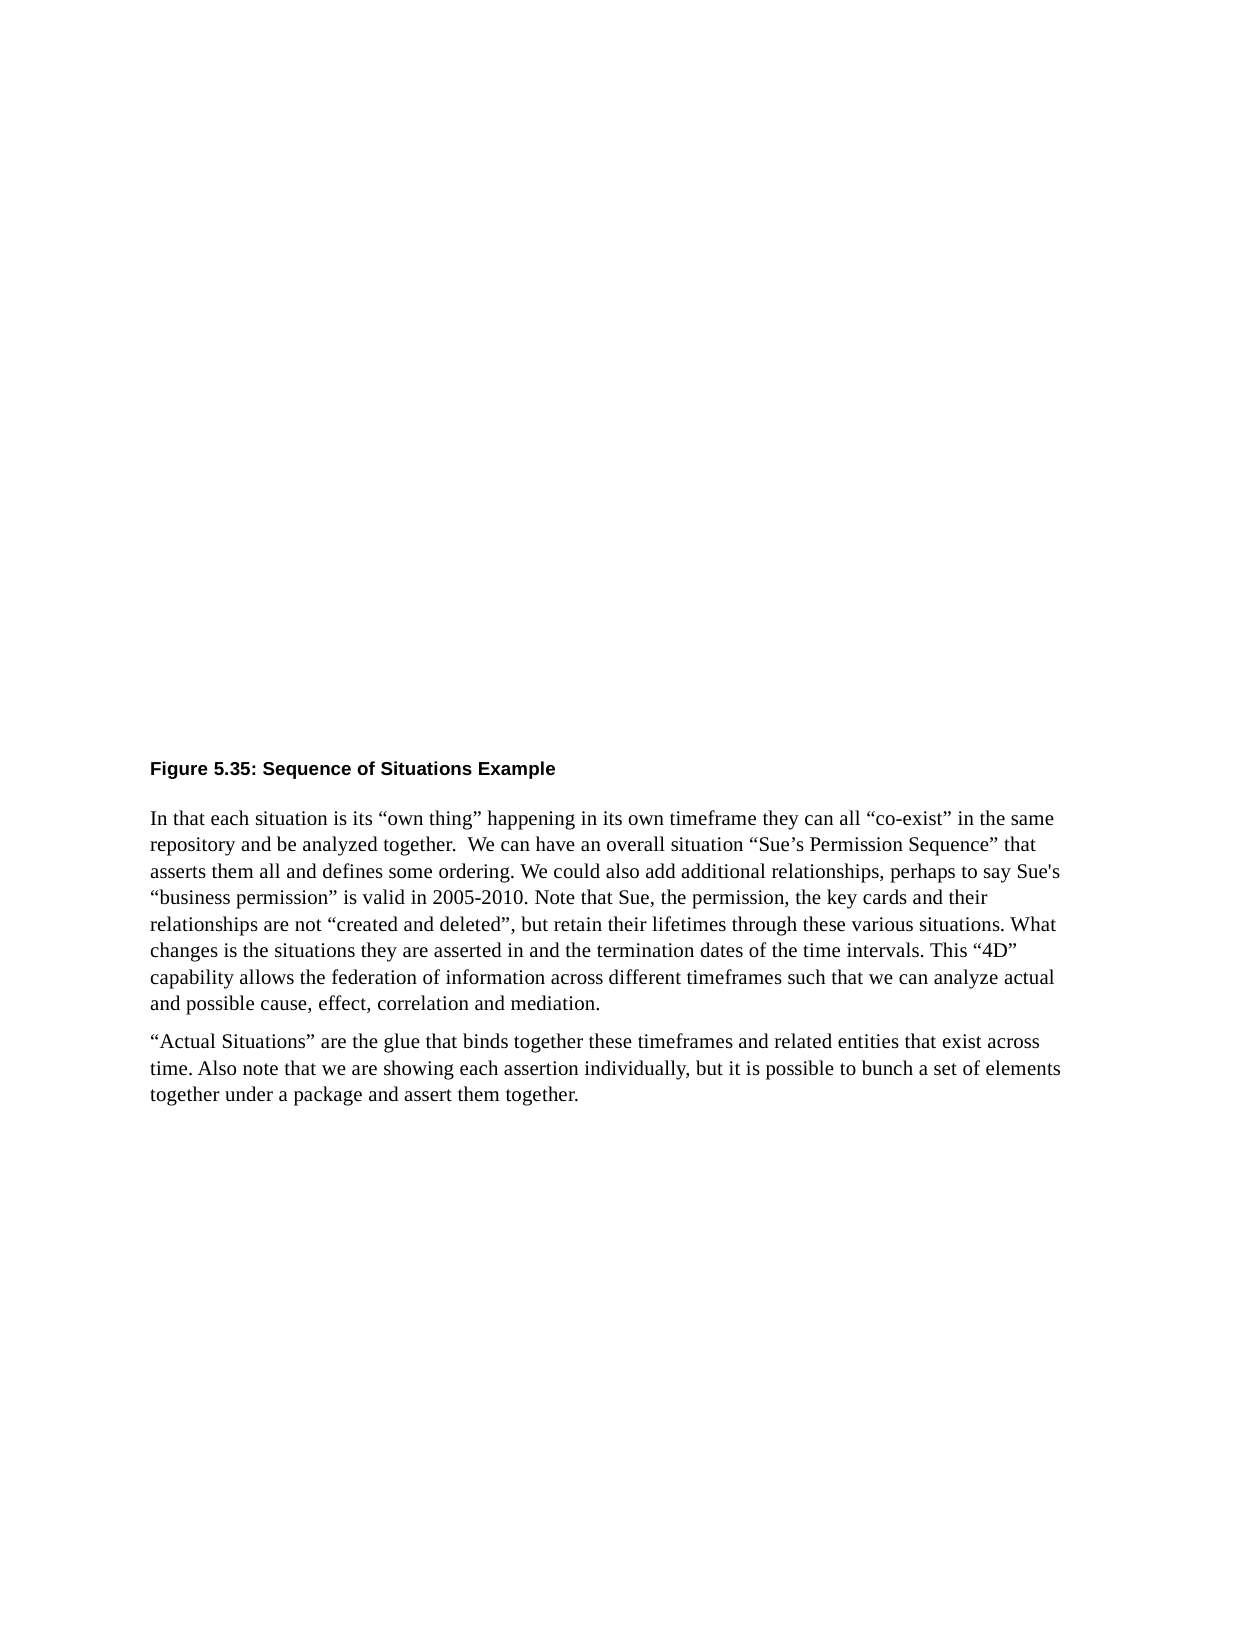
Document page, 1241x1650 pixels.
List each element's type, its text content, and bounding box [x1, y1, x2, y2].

text “Actual Situations” are the glue that binds together these timeframes and related entities that exist across time. Also note that we are showing each assertion individually, but it is possible to bunch a set of elements together under a package and assert them together. [150, 1029, 1090, 1106]
text [150, 150, 1090, 174]
text In that each situation is its “own thing” happening in its own timeframe they can all “co-exist” in the same repository and be analyzed together. We can have an overall situation “Sue’s Permission Sequence” that asserts them all and defines some ordering. We could also add additional relationships, perhaps to say Sue's “business permission” is valid in 2005-2010. Note that Sue, the permission, the key cards and their relationships are not “created and deleted”, but retain their lifetimes through these various situations. What changes is the situations they are asserted in and the termination dates of the time intervals. This “4D” capability allows the federation of information across different timeframes such that we can analyze actual and possible cause, effect, correlation and mediation. [150, 780, 1090, 1015]
text Figure 5.35: Sequence of Situations Example [150, 174, 1090, 780]
